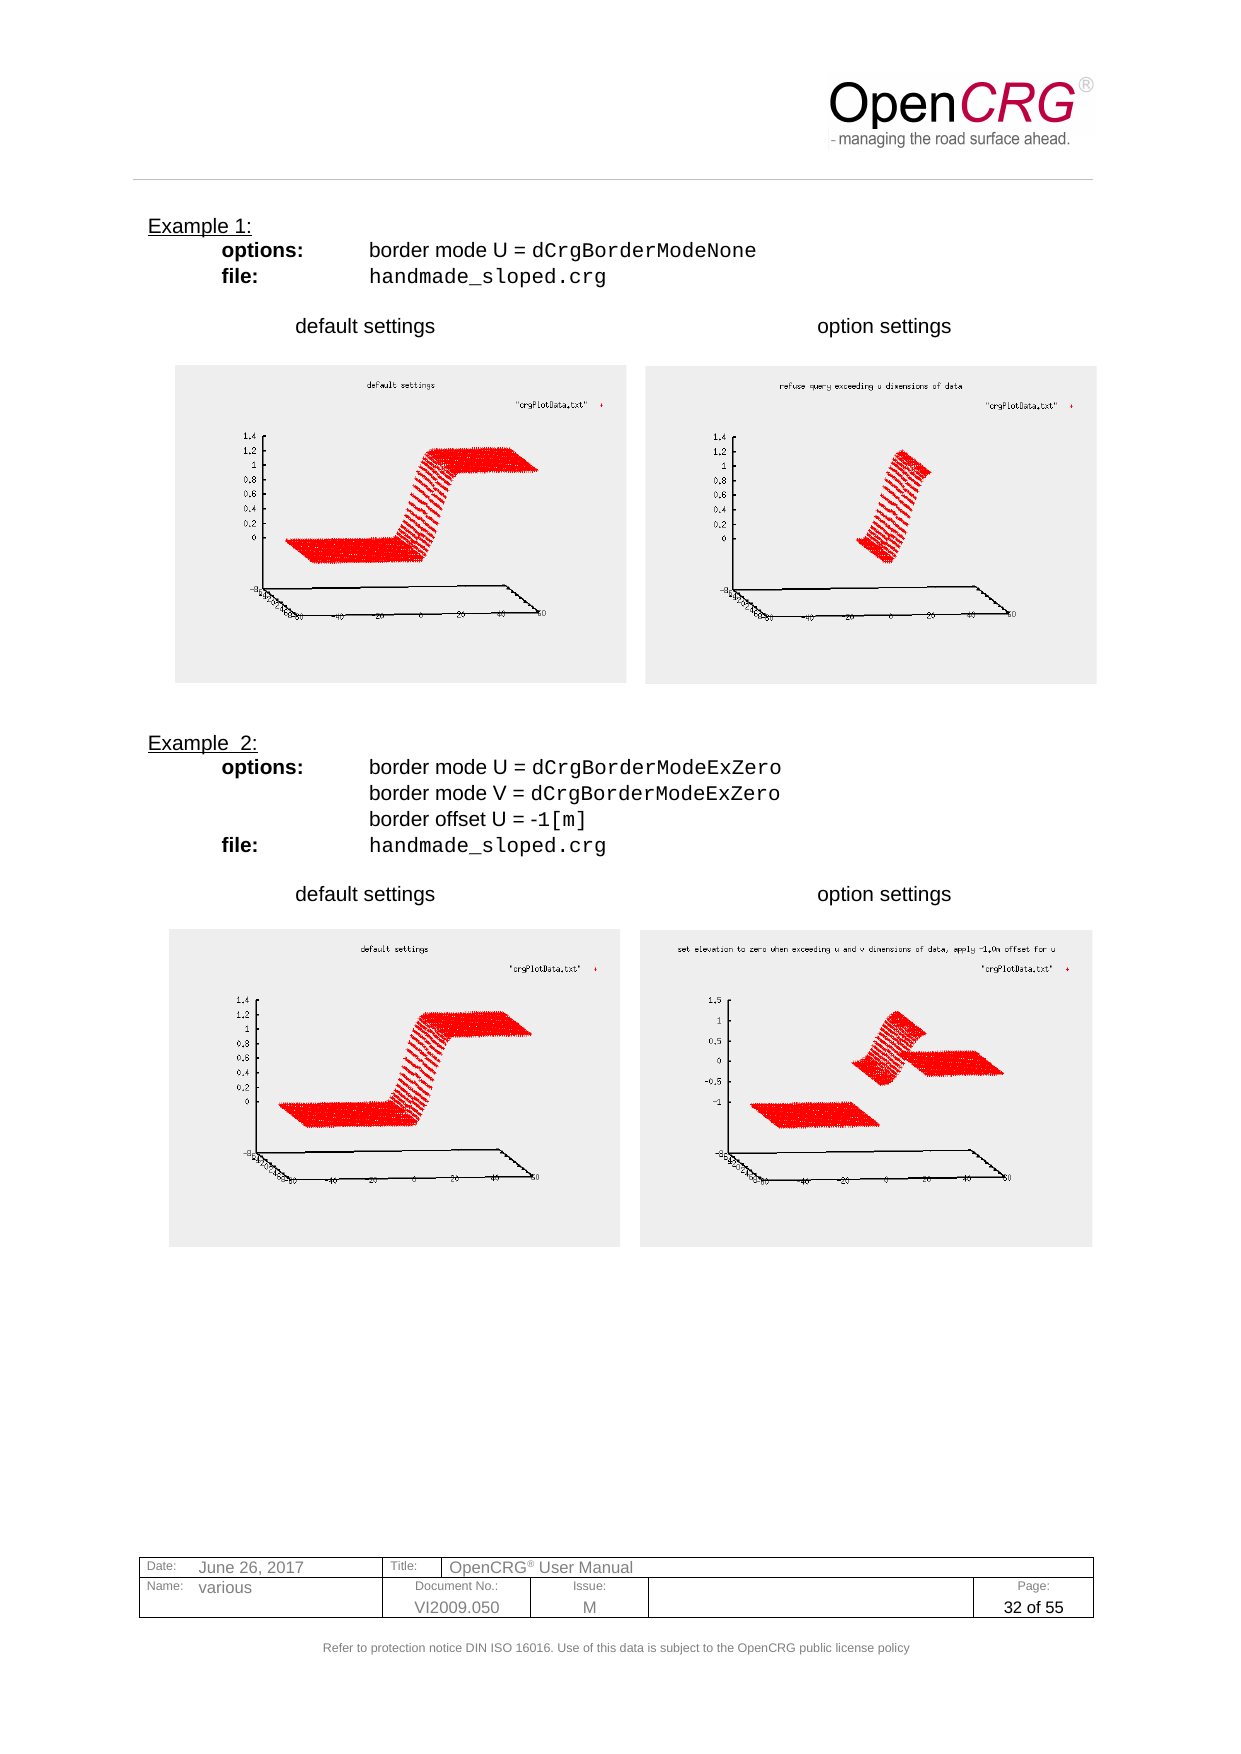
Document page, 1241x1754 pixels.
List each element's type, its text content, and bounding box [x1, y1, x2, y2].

picture [175, 365, 627, 683]
picture [168, 929, 621, 1247]
picture [640, 930, 1093, 1247]
text Example 1: [148, 214, 1093, 238]
text border offset U = -1[m] [295, 807, 1093, 833]
picture [828, 73, 1096, 150]
text options: border mode U = dCrgBorderModeExZero [148, 755, 1093, 781]
text default settings option settings [148, 882, 1093, 906]
picture [645, 366, 1097, 684]
text file: handmade_sloped.crg [148, 264, 1093, 290]
text border mode V = dCrgBorderModeExZero [148, 781, 1093, 807]
text Example 2: [148, 731, 1093, 755]
text file: handmade_sloped.crg [148, 833, 1093, 858]
text options: border mode U = dCrgBorderModeNone [148, 238, 1093, 264]
text default settings option settings [148, 314, 1093, 338]
